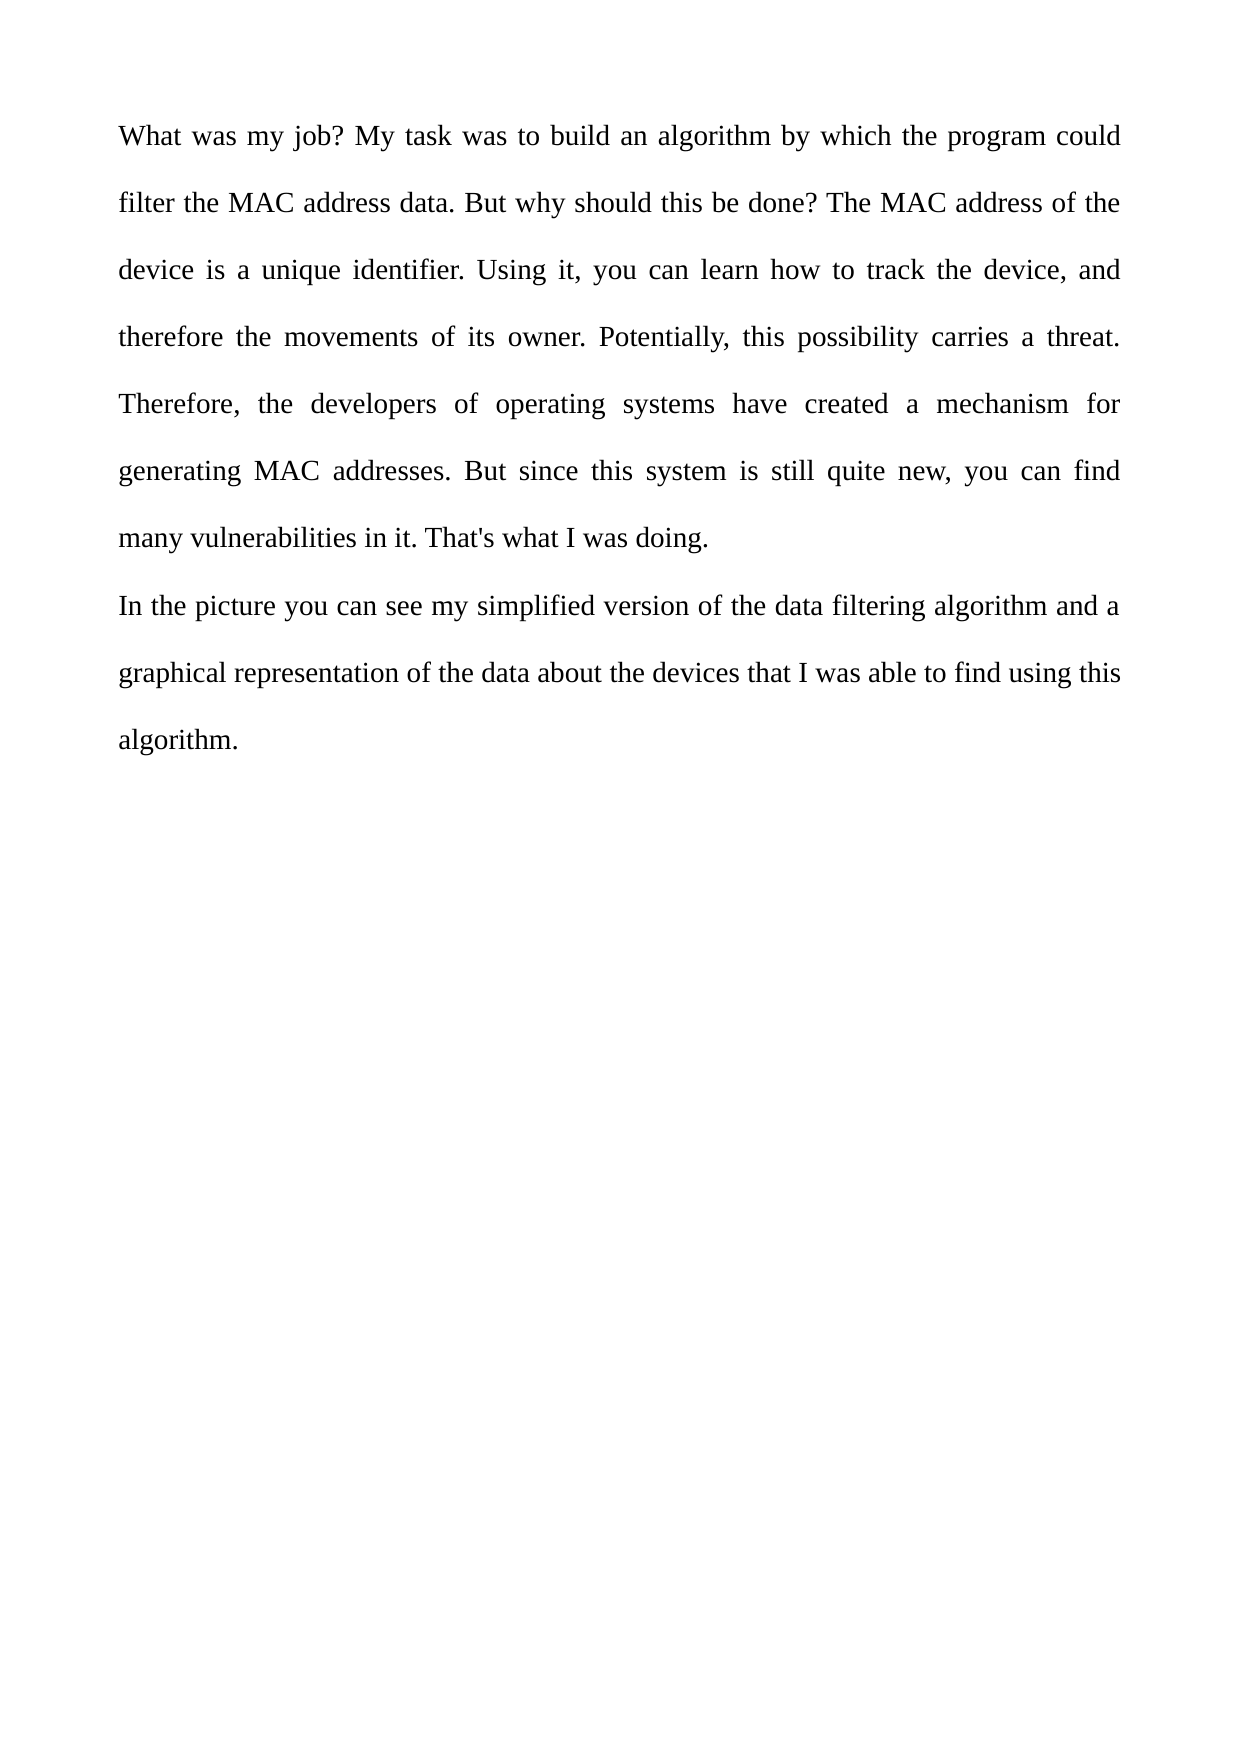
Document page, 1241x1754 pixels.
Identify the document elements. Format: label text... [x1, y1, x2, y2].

text In the picture you can see my simplified version of the data filtering algorithm and a graphical representation of the data about the devices that I was able to find using this algorithm. [118, 588, 1122, 755]
text What was my job? My task was to build an algorithm by which the program could filter the MAC address data. But why should this be done? The MAC address of the device is a unique identifier. Using it, you can learn how to track the device, and therefore the movements of its owner. Potentially, this possibility carries a threat. Therefore, the developers of operating systems have created a mechanism for generating MAC addresses. But since this system is still quite new, you can find many vulnerabilities in it. That's what I was doing. [118, 118, 1122, 554]
